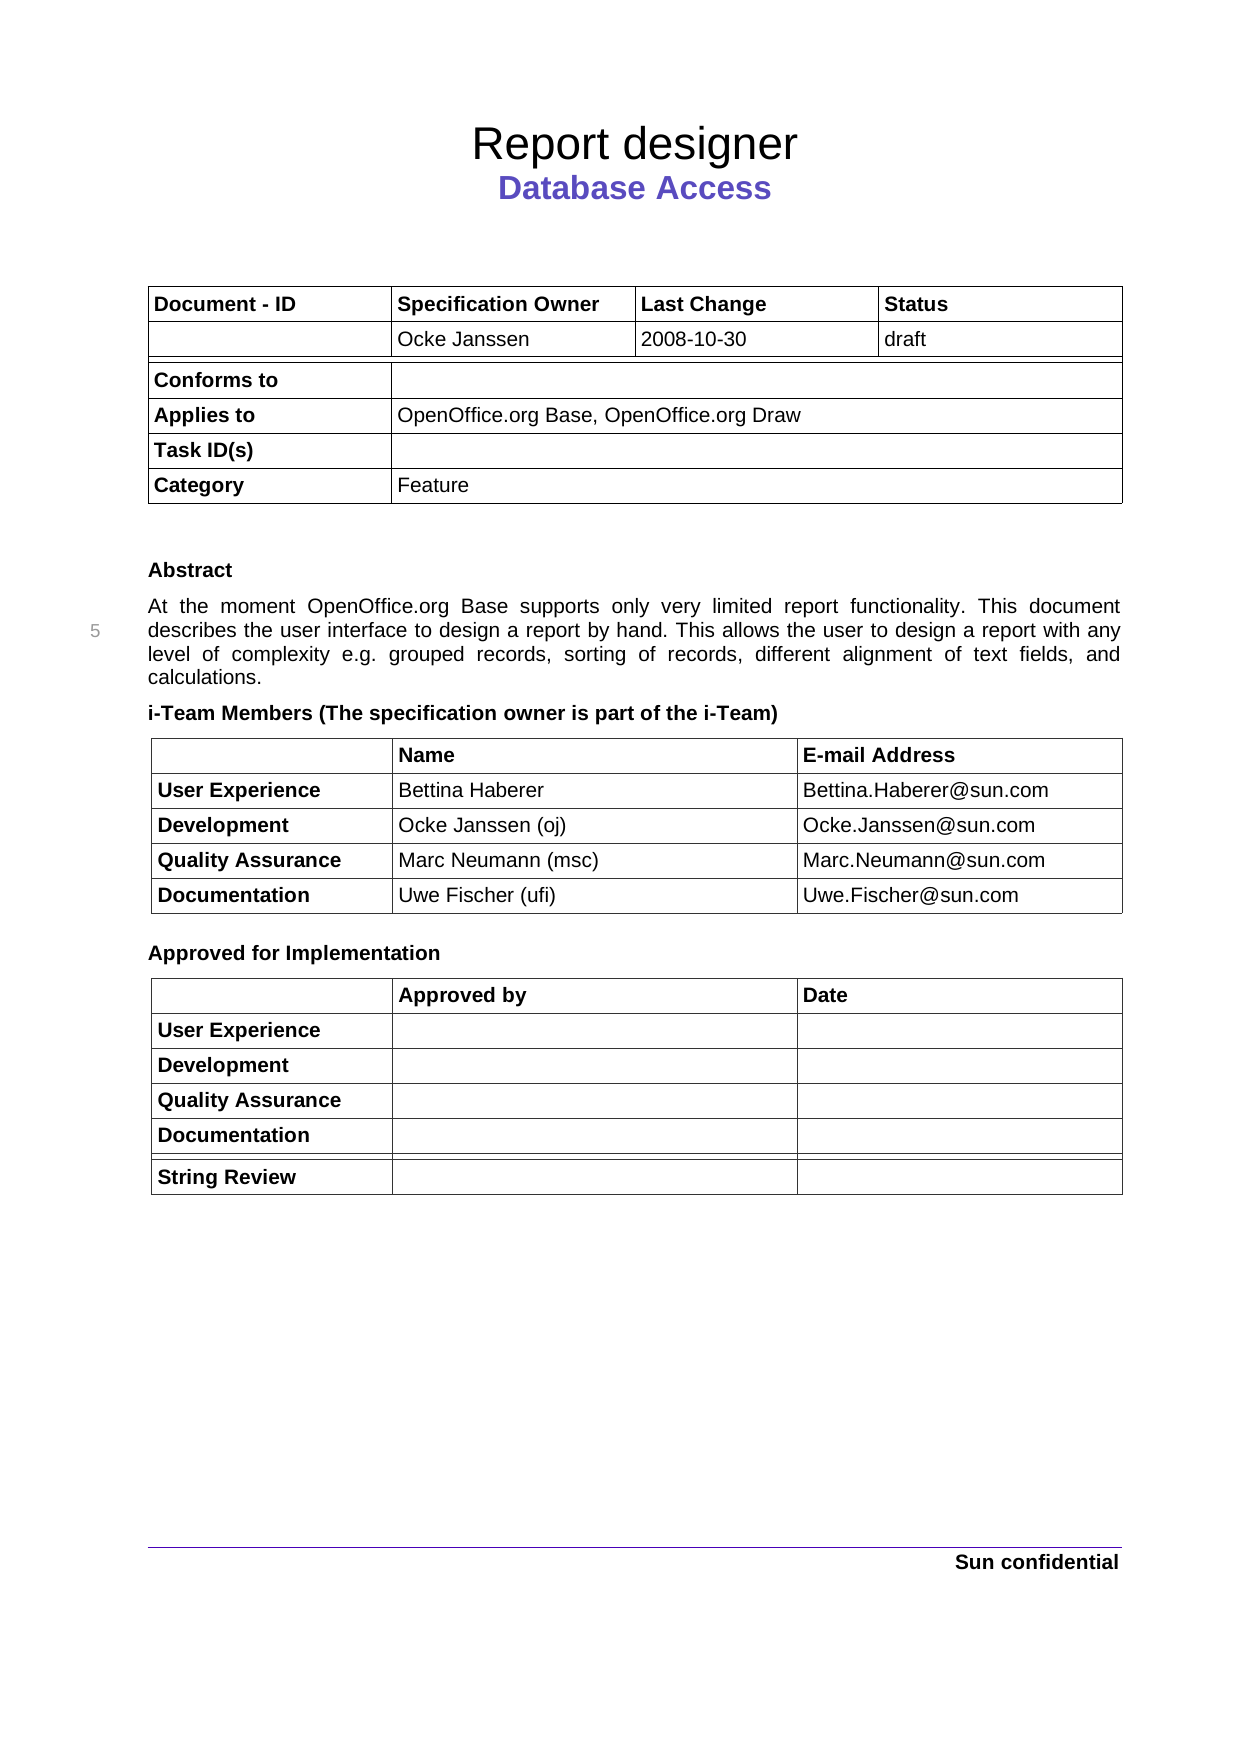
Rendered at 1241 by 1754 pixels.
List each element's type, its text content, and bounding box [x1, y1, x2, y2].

table_cell [393, 1119, 797, 1153]
table_cell Marc Neumann (msc) [393, 844, 797, 878]
table_cell Bettina Haberer [393, 774, 797, 808]
text Report designer [148, 118, 1122, 169]
table_cell [798, 1084, 1122, 1118]
table_cell [798, 1119, 1122, 1153]
table_cell Task ID(s) [149, 434, 391, 468]
table_cell Development [152, 1049, 392, 1083]
table_cell Development [152, 809, 392, 843]
table_header [152, 739, 392, 773]
table_cell Documentation [152, 1119, 392, 1153]
table_cell Applies to [149, 399, 391, 433]
table_header Status [879, 287, 1122, 321]
table_cell Documentation [152, 879, 392, 913]
text At the moment OpenOffice.org Base supports only very limited report functionality. This document describes the user interface to design a report by hand. This allows the user to design a report with any level of complexity e.g. grouped records, sorting of records, different alignment of text fields, and calculations. [148, 595, 1122, 689]
table_header Date [798, 979, 1122, 1013]
table_header E-mail Address [798, 739, 1122, 773]
table_cell User Experience [152, 1014, 392, 1048]
table_header Approved by [393, 979, 797, 1013]
table_header Specification Owner [392, 287, 635, 321]
table_cell Conforms to [149, 363, 391, 398]
table_cell [798, 1154, 1122, 1159]
table_header Name [393, 739, 797, 773]
table_cell <Name> [393, 1014, 797, 1048]
table_cell [149, 357, 1122, 362]
table_cell [149, 322, 391, 356]
table_cell Quality Assurance [152, 1084, 392, 1118]
table_cell [152, 1154, 392, 1159]
table_cell [798, 1160, 1122, 1194]
table_cell Feature [392, 469, 1122, 503]
table_cell Marc.Neumann@sun.com [798, 844, 1122, 878]
table_header [152, 979, 392, 1013]
table_cell Ocke.Janssen@sun.com [798, 809, 1122, 843]
table_cell [393, 1154, 797, 1159]
table_cell Quality Assurance [152, 844, 392, 878]
text Abstract [148, 559, 1122, 582]
text Approved for Implementation [148, 941, 1122, 965]
table_header Last Change [636, 287, 878, 321]
table_cell String Review [152, 1160, 392, 1194]
table_cell [393, 1160, 797, 1194]
table_header Document - ID [149, 287, 391, 321]
table_cell Ocke Janssen (oj) [393, 809, 797, 843]
table_cell Category [149, 469, 391, 503]
table_cell <Date> [798, 1014, 1122, 1048]
text i-Team Members (The specification owner is part of the i-Team) [148, 702, 1122, 725]
table_cell draft [879, 322, 1122, 356]
table_cell [393, 1049, 797, 1083]
table_cell <Required - Tasklist comma separated.> [392, 434, 1122, 468]
table_cell Ocke Janssen [392, 322, 635, 356]
text Database Access [148, 169, 1122, 207]
table_cell OpenOffice.org Base, OpenOffice.org Draw [392, 399, 1122, 433]
table_cell [393, 1084, 797, 1118]
table_cell 2008-10-30 [636, 322, 878, 356]
table_cell Bettina.Haberer@sun.com [798, 774, 1122, 808]
table_cell [392, 363, 1122, 398]
table_cell [798, 1049, 1122, 1083]
table_cell Uwe.Fischer@sun.com [798, 879, 1122, 913]
table_cell Uwe Fischer (ufi) [393, 879, 797, 913]
table_cell User Experience [152, 774, 392, 808]
